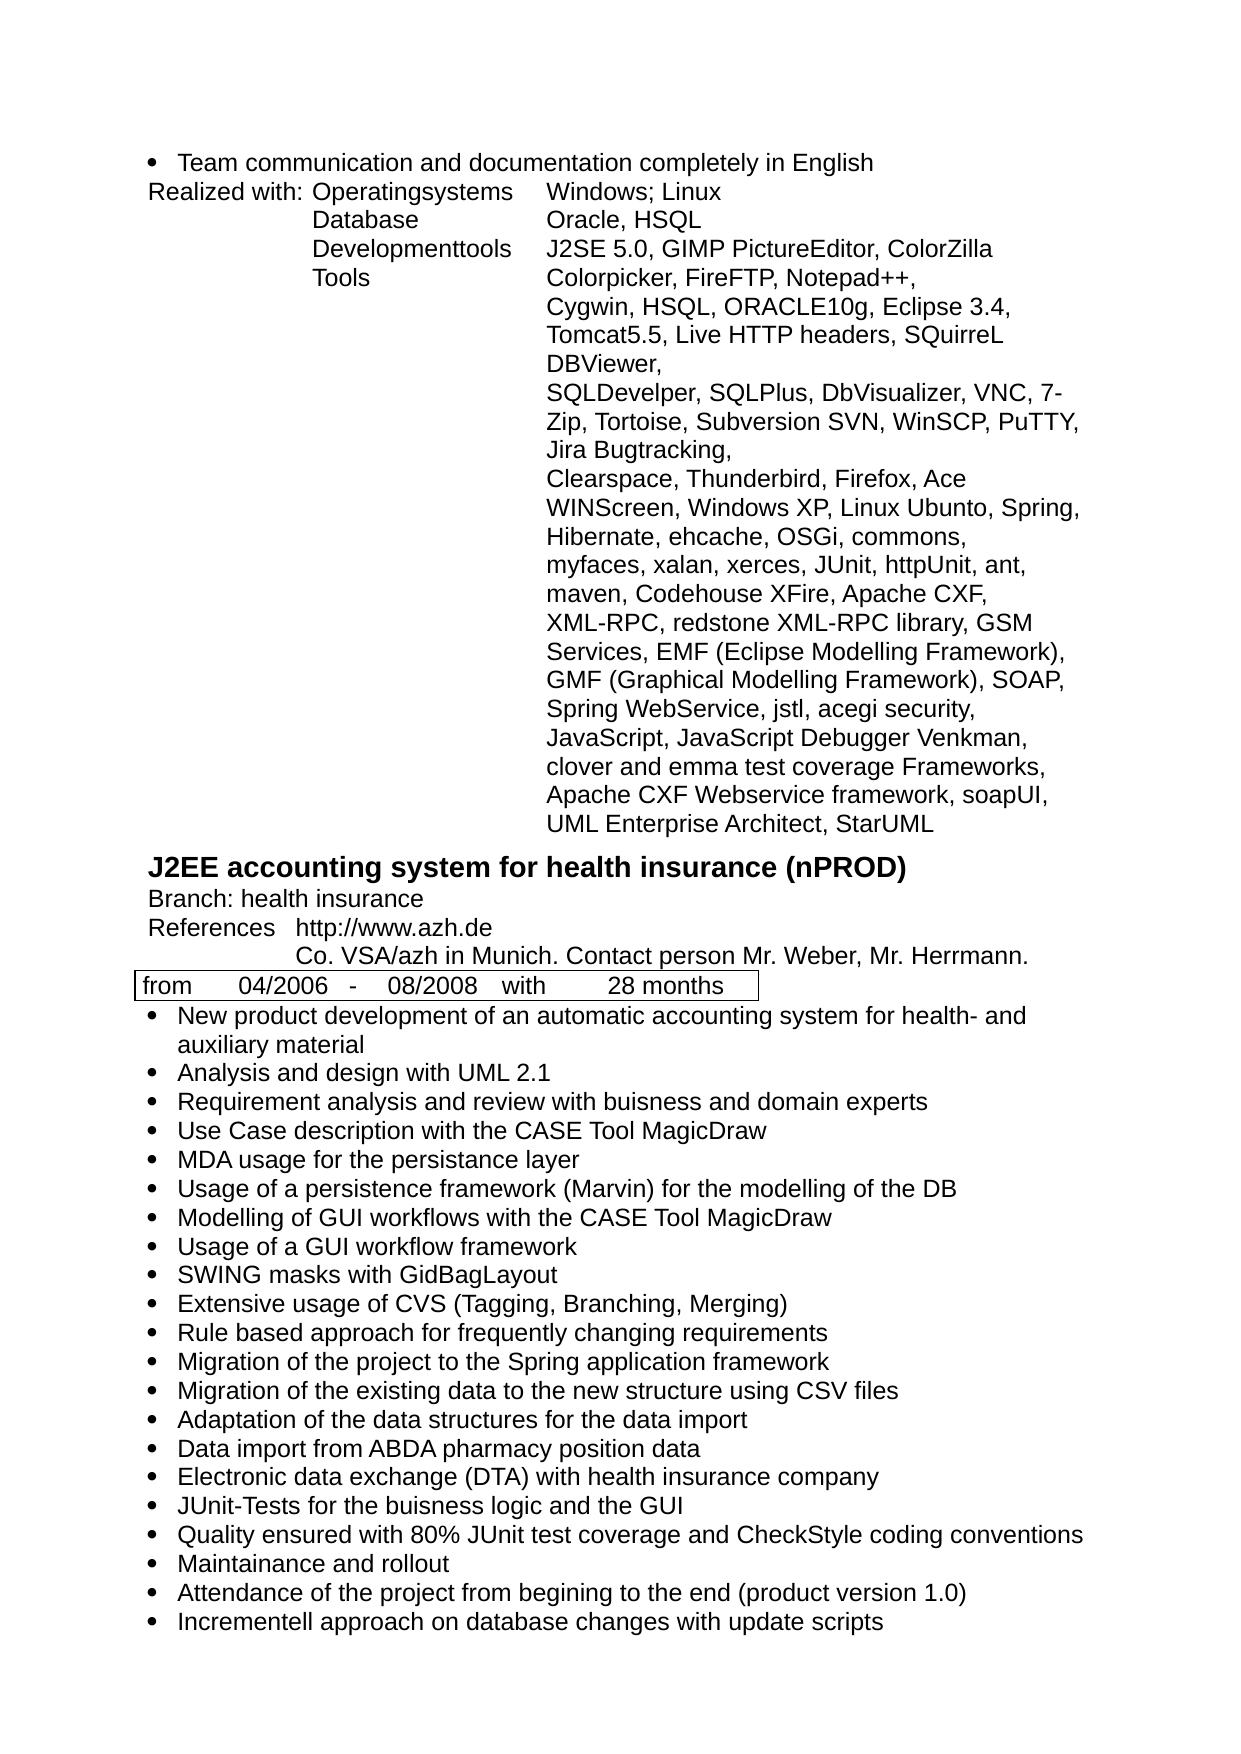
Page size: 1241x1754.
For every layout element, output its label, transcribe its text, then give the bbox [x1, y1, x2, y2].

table_header with [494, 971, 600, 1000]
list JUnit-Tests for the buisness logic and the GUI [148, 1491, 1104, 1520]
list Electronic data exchange (DTA) with health insurance company [148, 1462, 1104, 1491]
list New product development of an automatic accounting system for health- and auxiliary material [148, 1001, 1104, 1058]
table_header from [136, 971, 231, 1000]
table_header Realized with: [145, 176, 309, 205]
list MDA usage for the persistance layer [148, 1145, 1104, 1174]
list Adaptation of the data structures for the data import [148, 1405, 1104, 1433]
list Team communication and documentation completely in English [148, 148, 1104, 176]
list Attendance of the project from begining to the end (product version 1.0) [148, 1578, 1104, 1607]
subtitle J2EE accounting system for health insurance (nPROD) [148, 850, 1104, 884]
list Rule based approach for frequently changing requirements [148, 1318, 1104, 1347]
table_header - [341, 971, 380, 1000]
list SWING masks with GidBagLayout [148, 1260, 1104, 1289]
table_cell [145, 234, 309, 838]
table_cell Oracle, HSQL [543, 205, 1089, 234]
text Co. VSA/azh in Munich. Contact person Mr. Weber, Mr. Herrmann. [221, 941, 1104, 970]
table_header 04/2006 [231, 971, 341, 1000]
list Requirement analysis and review with buisness and domain experts [148, 1087, 1104, 1116]
list Quality ensured with 80% JUnit test coverage and CheckStyle coding conventions [148, 1520, 1104, 1549]
table_header 28 months [600, 971, 758, 1000]
table_header Windows; Linux [543, 176, 1089, 205]
list Analysis and design with UML 2.1 [148, 1058, 1104, 1087]
table_header 08/2008 [380, 971, 494, 1000]
list Usage of a persistence framework (Marvin) for the modelling of the DB [148, 1174, 1104, 1203]
list Maintainance and rollout [148, 1549, 1104, 1578]
list Modelling of GUI workflows with the CASE Tool MagicDraw [148, 1203, 1104, 1232]
list Incrementell approach on database changes with update scripts [148, 1607, 1104, 1636]
list Migration of the project to the Spring application framework [148, 1347, 1104, 1376]
table_cell Developmenttools Tools [309, 234, 543, 838]
table_header Operatingsystems [309, 176, 543, 205]
text References http://www.azh.de [148, 912, 1104, 941]
table_cell [145, 205, 309, 234]
table_cell Database [309, 205, 543, 234]
list Extensive usage of CVS (Tagging, Branching, Merging) [148, 1289, 1104, 1318]
text Branch: health insurance [148, 884, 1104, 912]
table_cell J2SE 5.0, GIMP PictureEditor, ColorZilla Colorpicker, FireFTP, Notepad++, Cygwin, HSQL, ORACLE10g, Eclipse 3.4, Tomcat5.5, Live HTTP headers, SQuirreL DBViewer, SQLDevelper, SQLPlus, DbVisualizer, VNC, 7-Zip, Tortoise, Subversion SVN, WinSCP, PuTTY, Jira Bugtracking, Clearspace, Thunderbird, Firefox, Ace WINScreen, Windows XP, Linux Ubunto, Spring, Hibernate, ehcache, OSGi, commons, myfaces, xalan, xerces, JUnit, httpUnit, ant, maven, Codehouse XFire, Apache CXF, XML-RPC, redstone XML-RPC library, GSM Services, EMF (Eclipse Modelling Framework), GMF (Graphical Modelling Framework), SOAP, Spring WebService, jstl, acegi security, JavaScript, JavaScript Debugger Venkman, clover and emma test coverage Frameworks, Apache CXF Webservice framework, soapUI, UML Enterprise Architect, StarUML [543, 234, 1089, 838]
list Usage of a GUI workflow framework [148, 1232, 1104, 1260]
list Data import from ABDA pharmacy position data [148, 1433, 1104, 1462]
list Use Case description with the CASE Tool MagicDraw [148, 1116, 1104, 1145]
list Migration of the existing data to the new structure using CSV files [148, 1376, 1104, 1405]
